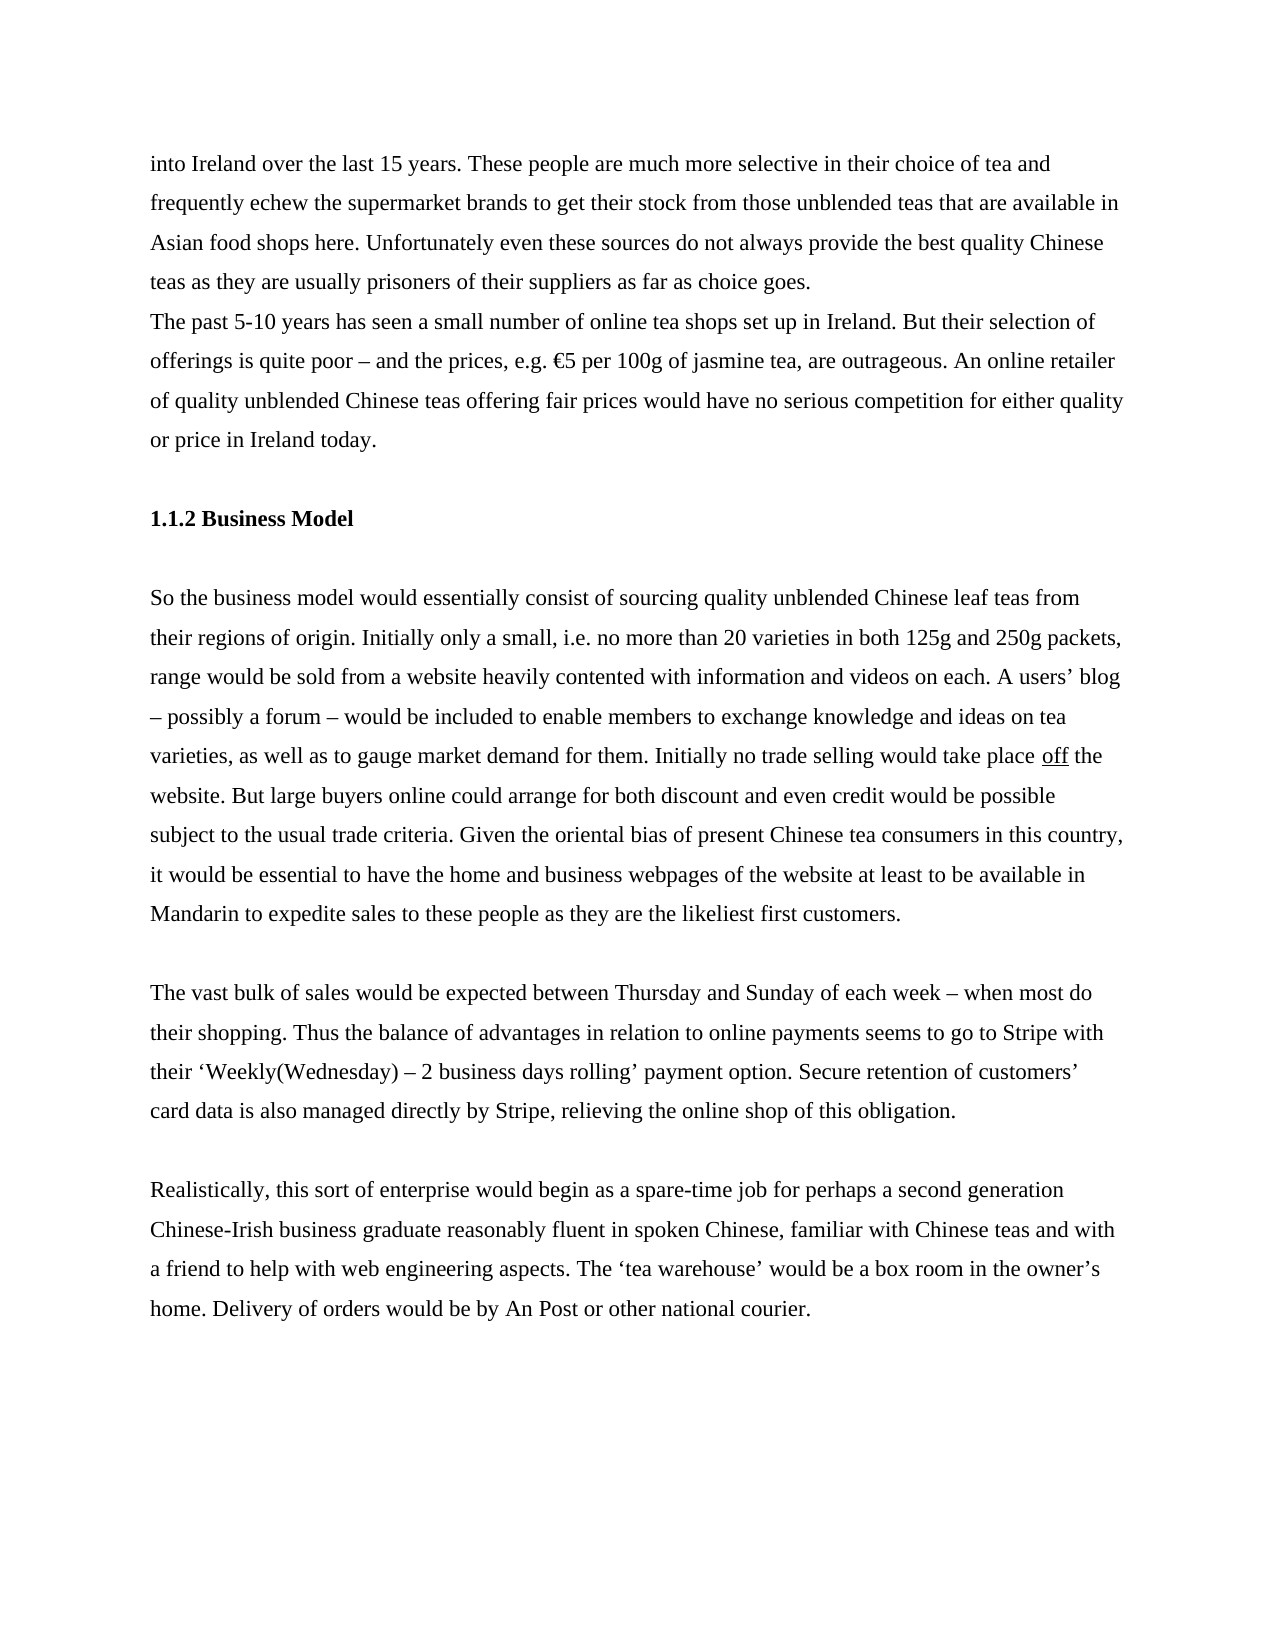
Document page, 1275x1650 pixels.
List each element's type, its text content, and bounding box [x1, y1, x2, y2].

text The past 5-10 years has seen a small number of online tea shops set up in Ireland. But their selection of offerings is quite poor – and the prices, e.g. €5 per 100g of jasmine tea, are outrageous. An online retailer of quality unblended Chinese teas offering fair prices would have no serious competition for either quality or price in Ireland today. [150, 308, 1125, 453]
text So the business model would essentially consist of sourcing quality unblended Chinese leaf teas from their regions of origin. Initially only a small, i.e. no more than 20 varieties in both 125g and 250g packets, range would be sold from a website heavily contented with information and videos on each. A users’ blog – possibly a forum – would be included to enable members to exchange knowledge and ideas on tea varieties, as well as to gauge market demand for them. Initially no trade selling would take place off the website. But large buyers online could arrange for both discount and even credit would be possible subject to the usual trade criteria. Given the oriental bias of present Chinese tea consumers in this country, it would be essential to have the home and business webpages of the website at least to be available in Mandarin to expedite sales to these people as they are the likeliest first customers. [150, 584, 1125, 926]
text Realistically, this sort of enterprise would begin as a spare-time job for perhaps a second generation Chinese-Irish business graduate reasonably fluent in spoken Chinese, familiar with Chinese teas and with a friend to help with web engineering aspects. The ‘tea warehouse’ would be a box room in the owner’s home. Delivery of orders would be by An Post or other national courier. [150, 1176, 1125, 1321]
text The vast bulk of sales would be expected between Thursday and Sunday of each week – when most do their shopping. Thus the balance of advantages in relation to online payments seems to go to Stripe with their ‘Weekly(Wednesday) – 2 business days rolling’ payment option. Secure retention of customers’ card data is also managed directly by Stripe, relieving the online shop of this obligation. [150, 979, 1125, 1124]
text into Ireland over the last 15 years. These people are much more selective in their choice of tea and frequently echew the supermarket brands to get their stock from those unblended teas that are available in Asian food shops here. Unfortunately even these sources do not always provide the best quality Chinese teas as they are usually prisoners of their suppliers as far as choice goes. [150, 150, 1125, 295]
text 1.1.2 Business Model [150, 505, 1125, 532]
